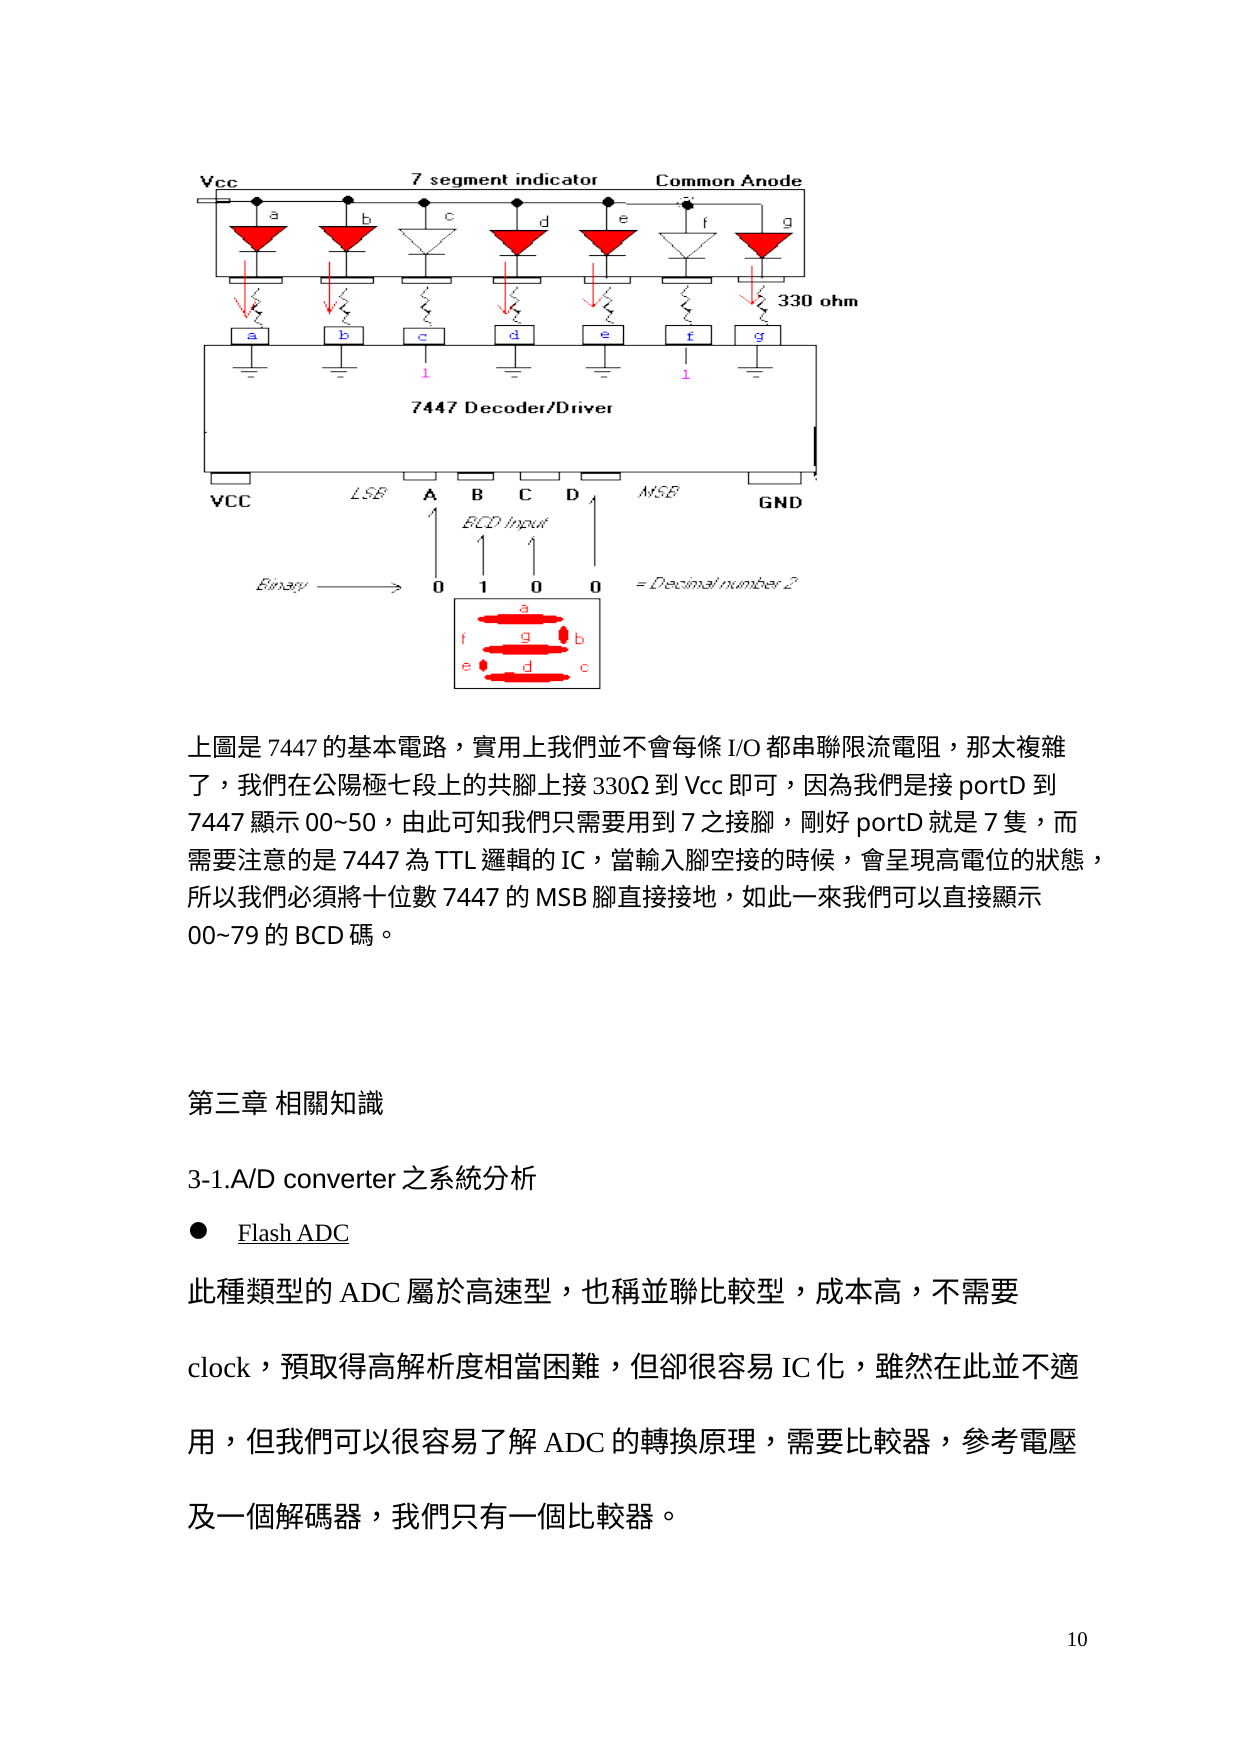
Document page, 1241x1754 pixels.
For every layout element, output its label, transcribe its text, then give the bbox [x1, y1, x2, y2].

text 第三章 相關知識 [187, 1064, 1087, 1139]
list Flash ADC [187, 1214, 1087, 1252]
text 3-1.A/D converter之系統分析 [187, 1139, 1087, 1214]
text 此種類型的ADC屬於高速型，也稱並聯比較型，成本高，不需要clock，預取得高解析度相當困難，但卻很容易IC化，雖然在此並不適用，但我們可以很容易了解ADC的轉換原理，需要比較器，參考電壓及一個解碼器，我們只有一個比較器。 [187, 1252, 1087, 1552]
text 上圖是7447的基本電路，實用上我們並不會每條I/O都串聯限流電阻，那太複雜了，我們在公陽極七段上的共腳上接330Ω到Vcc即可，因為我們是接portD 到7447顯示00~50，由此可知我們只需要用到7之接腳，剛好portD就是7隻，而需要注意的是7447為TTL邏輯的IC，當輸入腳空接的時候，會呈現高電位的狀態，所以我們必須將十位數7447的MSB腳直接接地，如此一來我們可以直接顯示00~79的BCD碼。 [187, 727, 1087, 952]
picture [187, 164, 863, 692]
